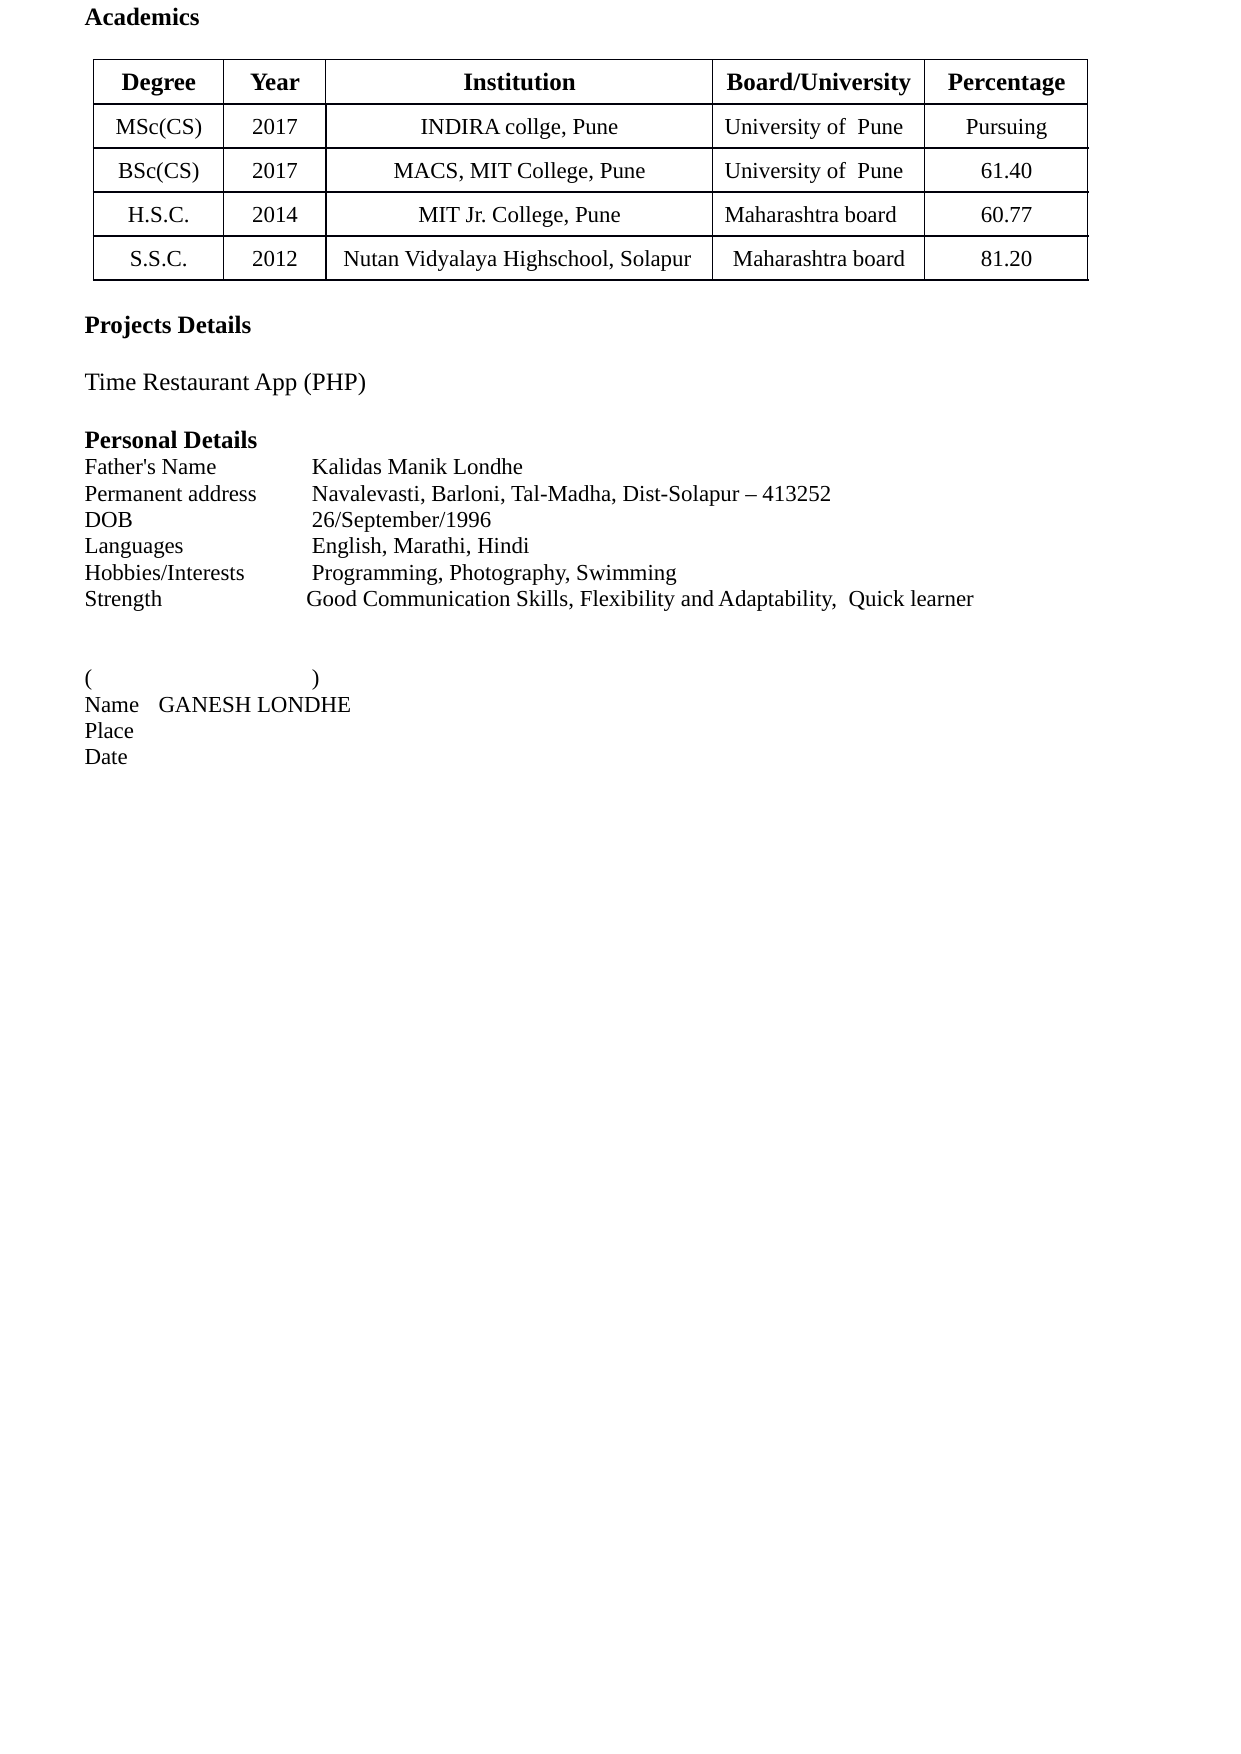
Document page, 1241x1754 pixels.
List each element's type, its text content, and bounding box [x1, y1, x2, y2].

text Personal Details [84, 425, 1131, 453]
text Place [84, 717, 1131, 743]
table_cell 2014 [224, 193, 325, 235]
table_cell University of Pune [713, 105, 924, 147]
table_cell 2012 [224, 237, 325, 279]
table_header Percentage [925, 60, 1087, 103]
table_cell Maharashtra board [713, 193, 924, 235]
text Permanent address Navalevasti, Barloni, Tal-Madha, Dist-Solapur – 413252 [84, 480, 1131, 506]
table_header Board/University [713, 60, 924, 103]
text DOB 26/September/1996 [84, 506, 1131, 532]
table_cell Maharashtra board [713, 237, 924, 279]
text Hobbies/Interests Programming, Photography, Swimming [84, 559, 1131, 585]
table_cell Nutan Vidyalaya Highschool, Solapur [327, 237, 712, 279]
table_cell 2017 [224, 149, 325, 191]
table_cell BSc(CS) [94, 149, 223, 191]
table_header Degree [94, 60, 223, 103]
text Languages English, Marathi, Hindi [84, 532, 1131, 559]
text Strength Good Communication Skills, Flexibility and Adaptability, Quick learner [84, 585, 1131, 612]
text ( ) [84, 664, 1131, 691]
text Name GANESH LONDHE [84, 691, 1131, 717]
text Time Restaurant App (PHP) [84, 367, 1131, 396]
table_cell 2017 [224, 105, 325, 147]
table_cell MACS, MIT College, Pune [327, 149, 712, 191]
table_cell MSc(CS) [94, 105, 223, 147]
table_header Institution [326, 60, 712, 103]
text Academics [84, 2, 1131, 30]
table_cell University of Pune [713, 149, 924, 191]
table_cell S.S.C. [94, 237, 223, 279]
table_cell MIT Jr. College, Pune [327, 193, 712, 235]
text Projects Details [84, 310, 1131, 338]
table_cell 81.20 [925, 237, 1087, 279]
table_cell Pursuing [925, 105, 1087, 147]
text Date [84, 743, 1131, 770]
table_cell 60.77 [925, 193, 1087, 235]
table_header Year [224, 60, 325, 103]
table_cell H.S.C. [94, 193, 223, 235]
table_cell INDIRA collge, Pune [327, 105, 712, 147]
table_cell 61.40 [925, 149, 1087, 191]
text Father's Name Kalidas Manik Londhe [84, 453, 1131, 480]
